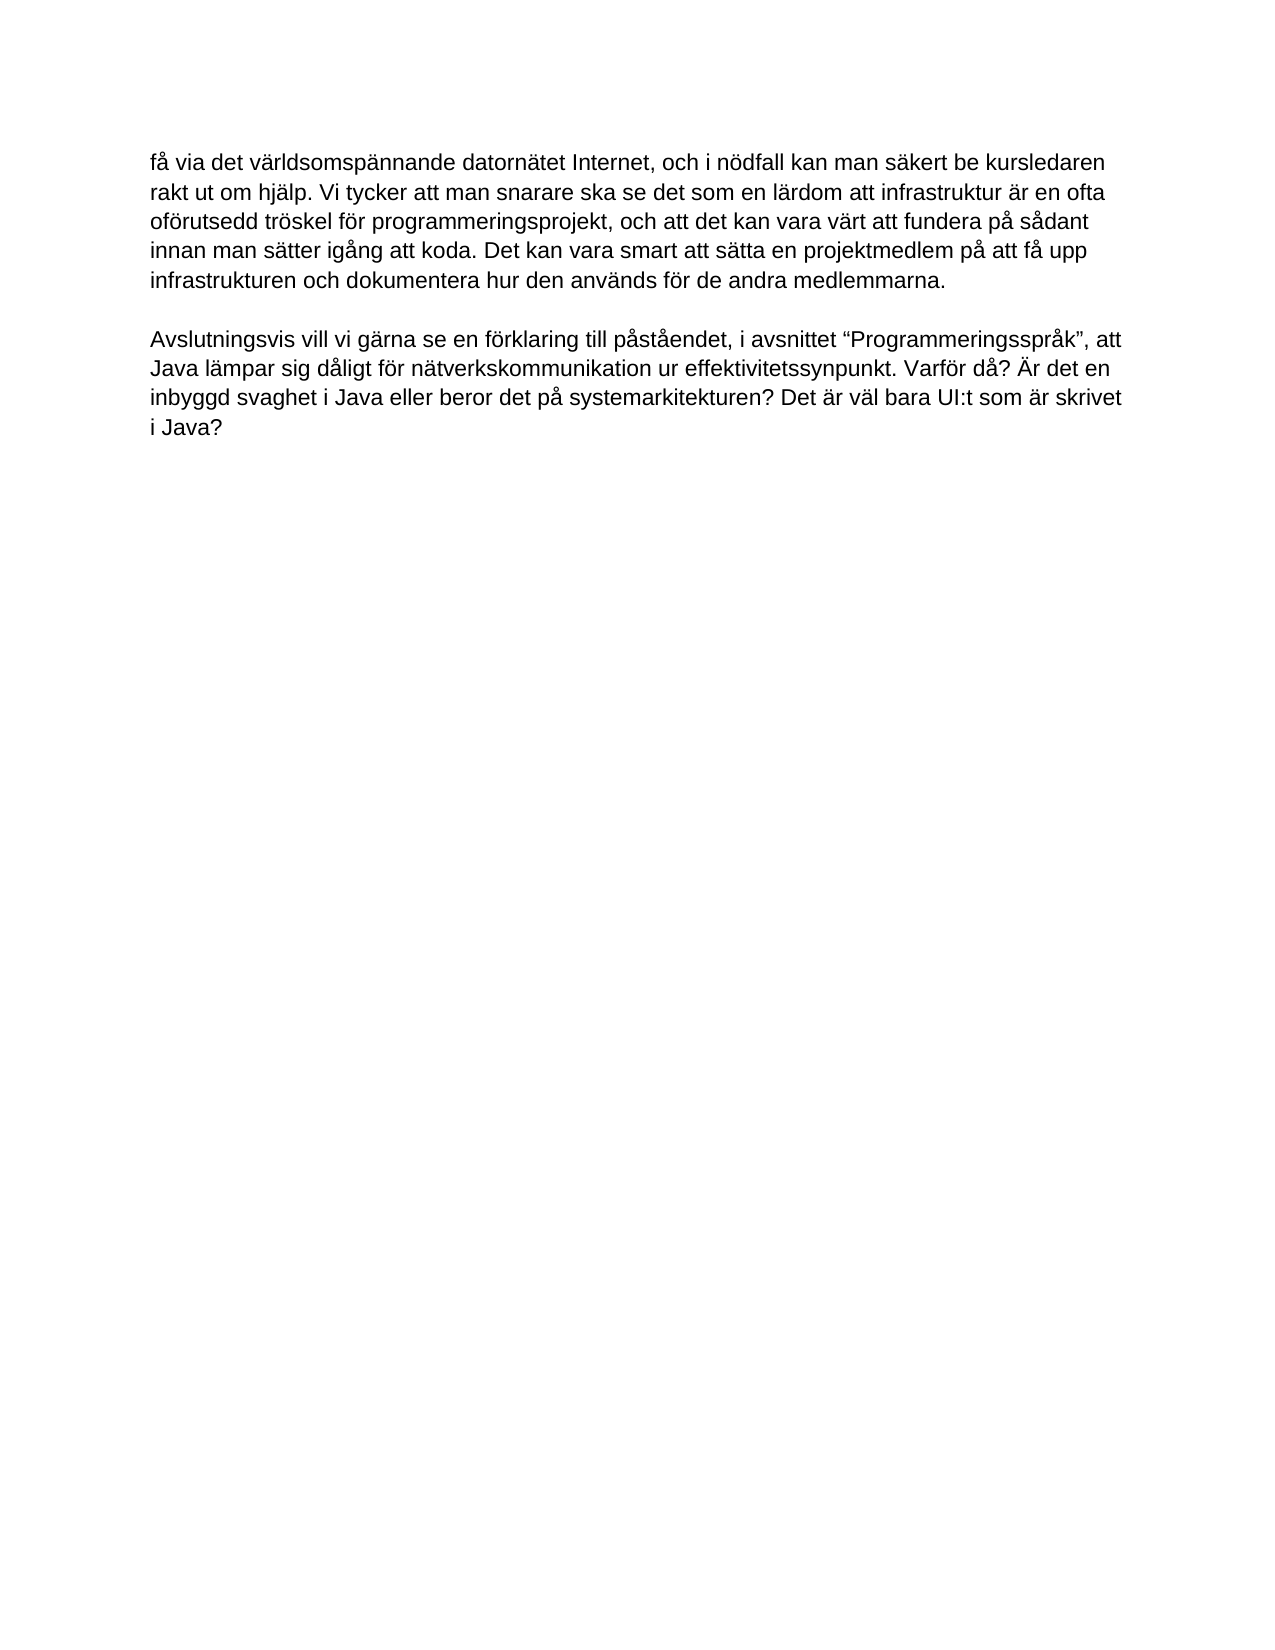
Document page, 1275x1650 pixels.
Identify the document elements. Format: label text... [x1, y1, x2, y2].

text få via det världsomspännande datornätet Internet, och i nödfall kan man säkert be kursledaren rakt ut om hjälp. Vi tycker att man snarare ska se det som en lärdom att infrastruktur är en ofta oförutsedd tröskel för programmeringsprojekt, och att det kan vara värt att fundera på sådant innan man sätter igång att koda. Det kan vara smart att sätta en projektmedlem på att få upp infrastrukturen och dokumentera hur den används för de andra medlemmarna. [150, 150, 1125, 293]
text Avslutningsvis vill vi gärna se en förklaring till påståendet, i avsnittet “Programmeringsspråk”, att Java lämpar sig dåligt för nätverkskommunikation ur effektivitetssynpunkt. Varför då? Är det en inbyggd svaghet i Java eller beror det på systemarkitekturen? Det är väl bara UI:t som är skrivet i Java? [150, 326, 1125, 440]
